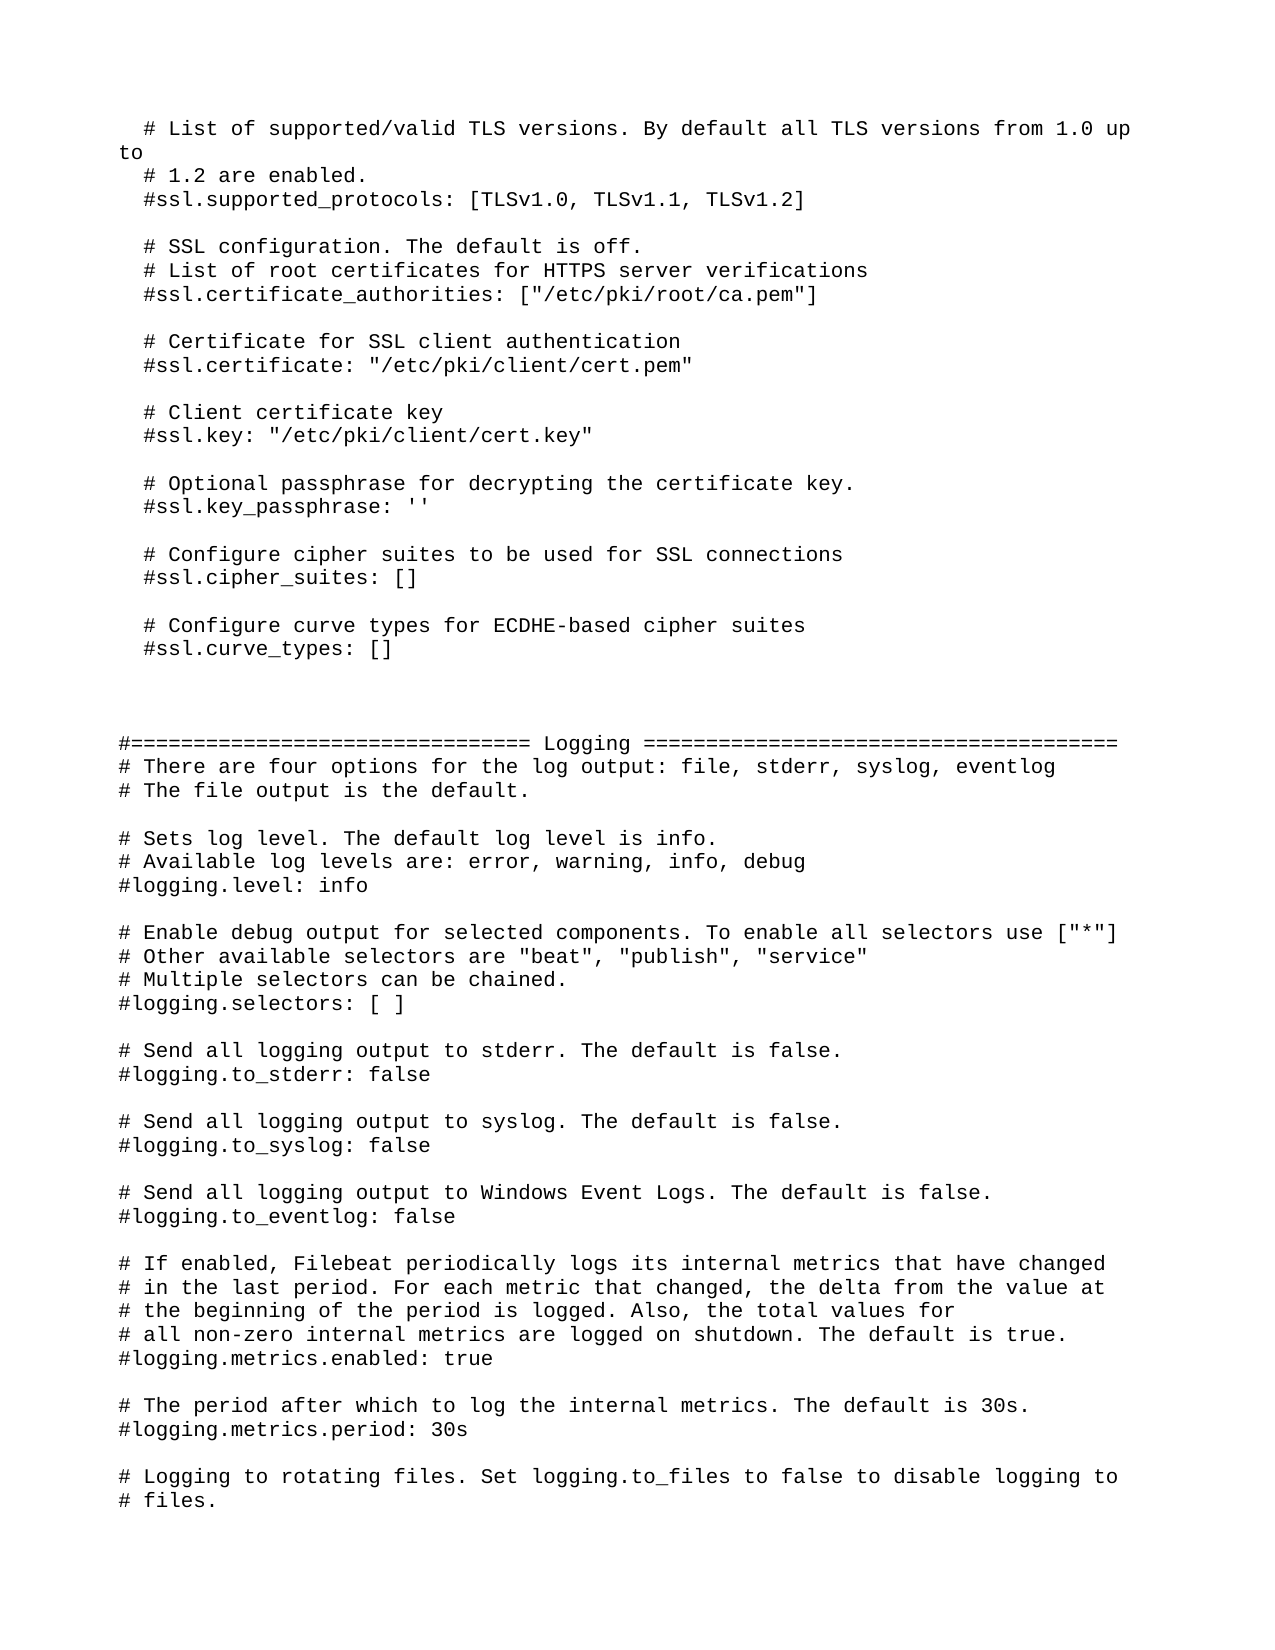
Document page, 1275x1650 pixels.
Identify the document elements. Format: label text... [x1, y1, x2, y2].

text #logging.to_stderr: false [118, 1064, 1157, 1088]
text #ssl.curve_types: [] [118, 638, 1157, 662]
text # Send all logging output to Windows Event Logs. The default is false. [118, 1182, 1157, 1206]
text # Send all logging output to stderr. The default is false. [118, 1040, 1157, 1064]
text # List of root certificates for HTTPS server verifications [118, 260, 1157, 284]
text # Certificate for SSL client authentication [118, 331, 1157, 354]
text #logging.selectors: [ ] [118, 993, 1157, 1017]
text #logging.metrics.enabled: true [118, 1348, 1157, 1371]
text # 1.2 are enabled. [118, 165, 1157, 189]
text #logging.metrics.period: 30s [118, 1419, 1157, 1442]
text #ssl.key_passphrase: '' [118, 496, 1157, 520]
text # Sets log level. The default log level is info. [118, 827, 1157, 851]
text # Enable debug output for selected components. To enable all selectors use ["*"] [118, 922, 1157, 946]
text # Other available selectors are "beat", "publish", "service" [118, 946, 1157, 969]
text # Configure cipher suites to be used for SSL connections [118, 544, 1157, 567]
text # Optional passphrase for decrypting the certificate key. [118, 473, 1157, 496]
text # files. [118, 1489, 1157, 1513]
text # The period after which to log the internal metrics. The default is 30s. [118, 1395, 1157, 1419]
text #================================ Logging ====================================== [118, 733, 1157, 757]
text # Logging to rotating files. Set logging.to_files to false to disable logging to [118, 1466, 1157, 1489]
text # Multiple selectors can be chained. [118, 969, 1157, 993]
text # There are four options for the log output: file, stderr, syslog, eventlog [118, 757, 1157, 780]
text # SSL configuration. The default is off. [118, 236, 1157, 260]
text #ssl.key: "/etc/pki/client/cert.key" [118, 426, 1157, 449]
text # Client certificate key [118, 402, 1157, 426]
text # List of supported/valid TLS versions. By default all TLS versions from 1.0 up to [118, 118, 1157, 165]
text #ssl.certificate_authorities: ["/etc/pki/root/ca.pem"] [118, 284, 1157, 307]
text #logging.to_syslog: false [118, 1135, 1157, 1158]
text #ssl.supported_protocols: [TLSv1.0, TLSv1.1, TLSv1.2] [118, 189, 1157, 213]
text # If enabled, Filebeat periodically logs its internal metrics that have changed [118, 1253, 1157, 1277]
text # the beginning of the period is logged. Also, the total values for [118, 1300, 1157, 1324]
text #ssl.certificate: "/etc/pki/client/cert.pem" [118, 354, 1157, 378]
text # Configure curve types for ECDHE-based cipher suites [118, 615, 1157, 638]
text # Send all logging output to syslog. The default is false. [118, 1111, 1157, 1135]
text #logging.to_eventlog: false [118, 1206, 1157, 1229]
text # Available log levels are: error, warning, info, debug [118, 851, 1157, 875]
text # The file output is the default. [118, 780, 1157, 804]
text #ssl.cipher_suites: [] [118, 567, 1157, 591]
text # all non-zero internal metrics are logged on shutdown. The default is true. [118, 1324, 1157, 1348]
text # in the last period. For each metric that changed, the delta from the value at [118, 1277, 1157, 1300]
text #logging.level: info [118, 875, 1157, 898]
